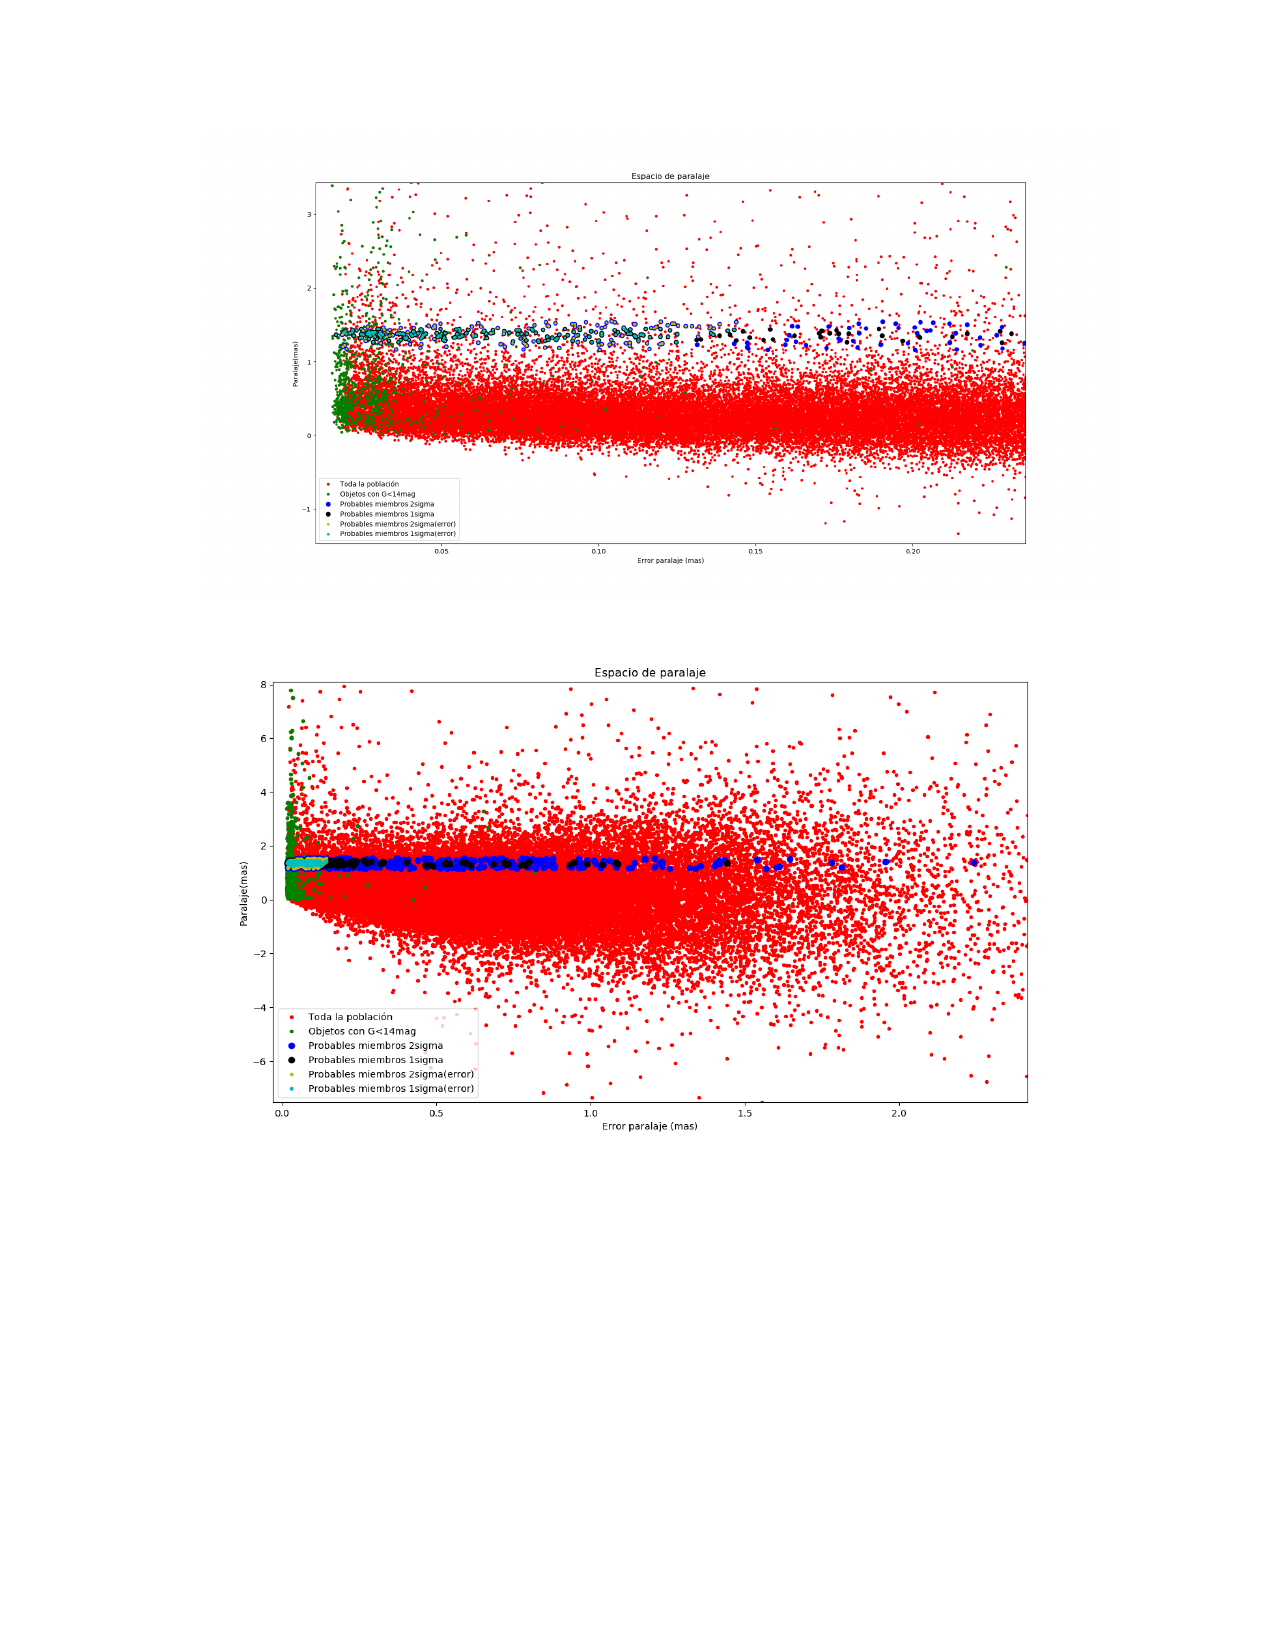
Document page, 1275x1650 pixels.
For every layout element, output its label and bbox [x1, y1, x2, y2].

picture [151, 616, 1124, 1162]
picture [201, 126, 1117, 595]
